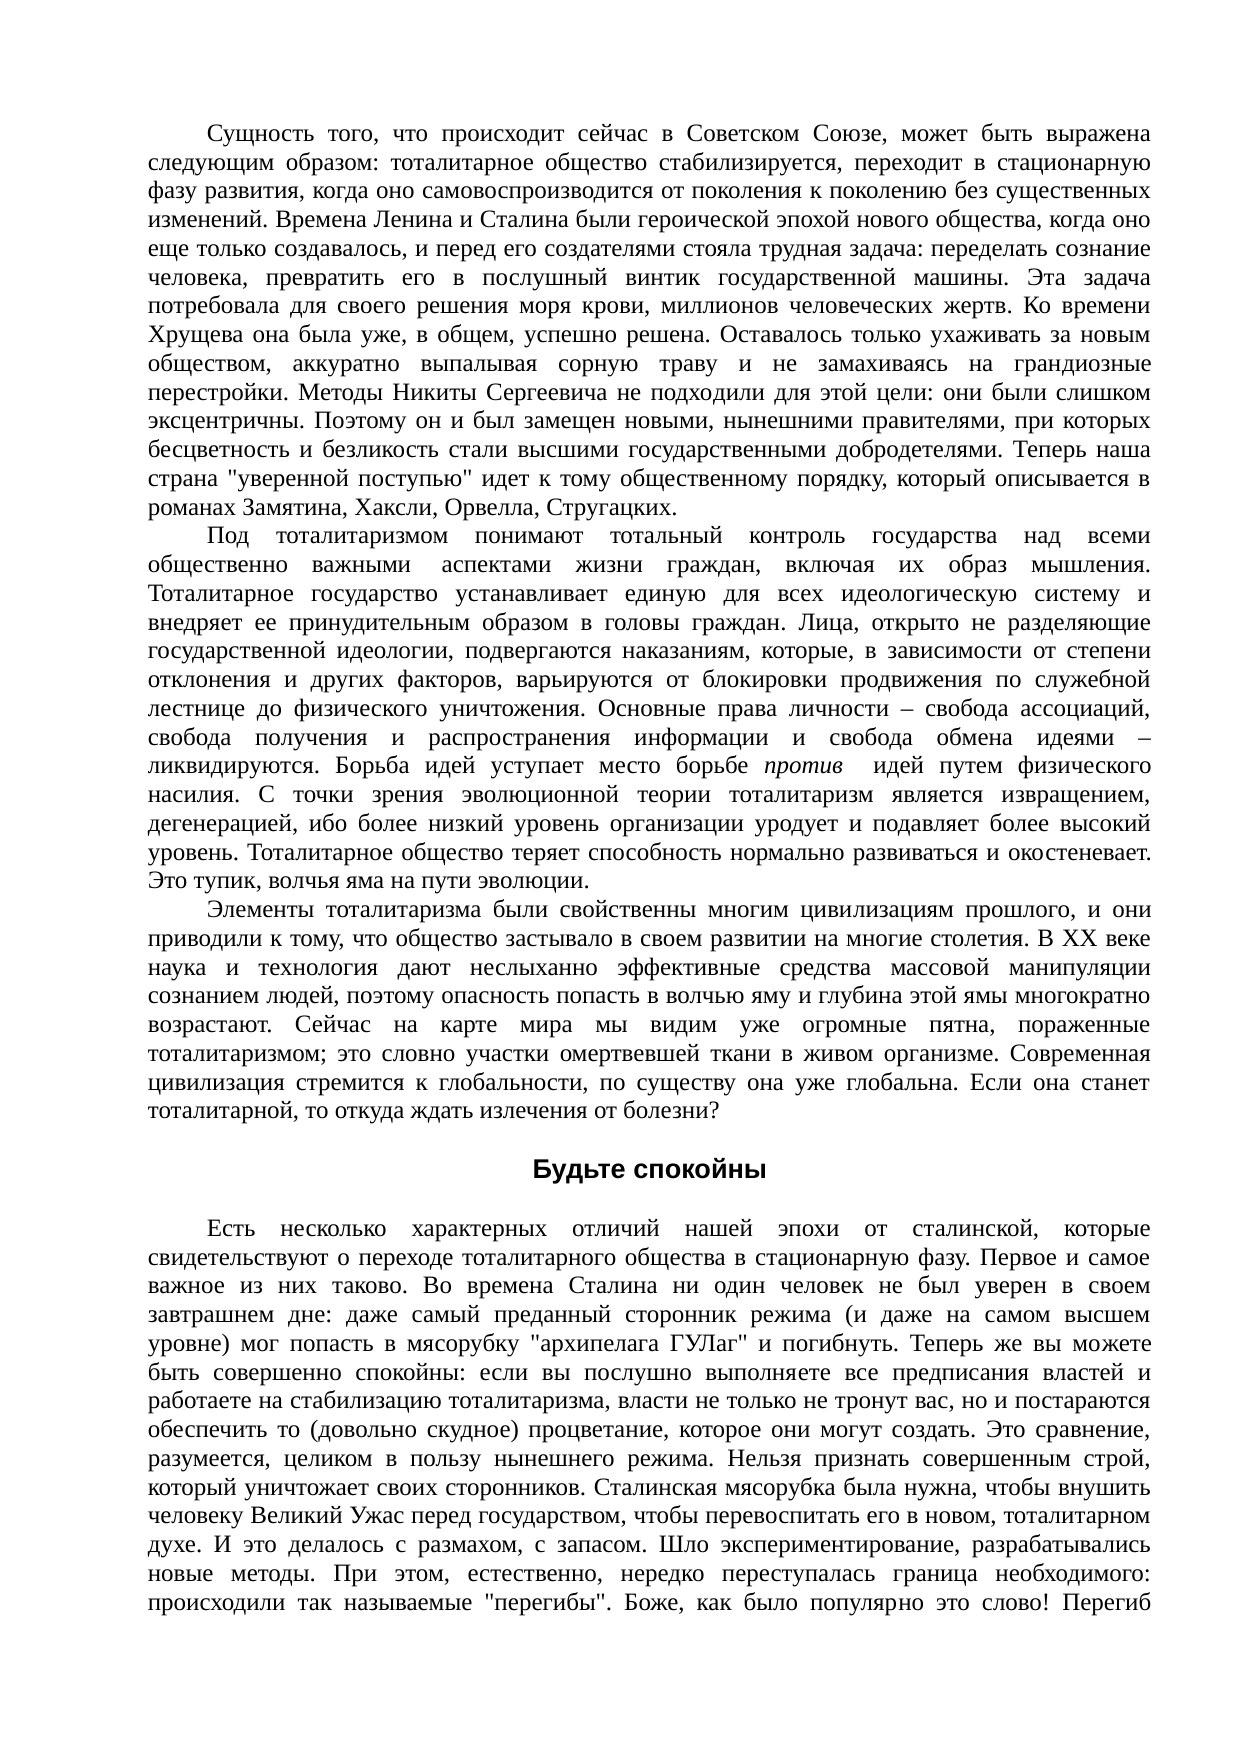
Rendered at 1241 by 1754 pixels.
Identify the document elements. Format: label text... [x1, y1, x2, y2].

text Под тоталитаризмом понимают тотальный контроль государства над всеми общественно важными аспектами жизни граждан, включая их образ мышления. Тоталитарное государ­ство устанавливает единую для всех идеологическую систему и внедряет ее принудительным образом в головы граждан. Лица, открыто не разделяющие государственной идеологии, подвергаются наказаниям, которые, в зависимости от степени отклонения и других факторов, варьируются от блокировки продвижения по служебной лестнице до физического уничтожения. Основные права личности – свобода ассоциаций, свобода получения и распространения информации и свобода обмена идеями – ликвидируются. Борьба идей уступает место борьбе против идей путем физического насилия. С точки зрения эволюционной теории тоталитаризм является извращением, дегенерацией, ибо более низкий уровень организации уродует и подавляет более высокий уровень. Тоталитарное общество теряет способность нормально развиваться и око­стеневает. Это тупик, волчья яма на пути эволюции. [148, 521, 1152, 894]
subtitle Будьте спокойны [148, 1153, 1152, 1184]
text Есть несколько характерных отличий нашей эпохи от сталинской, которые свидетельствуют о переходе тоталитарного общества в стационарную фазу. Первое и самое важное из них таково. Во времена Сталина ни один человек не был уверен в своем завтрашнем дне: даже самый преданный сторонник режима (и даже на самом высшем уровне) мог попасть в мя­сорубку "архипелага ГУЛаг" и погибнуть. Теперь же вы мо­жете быть совершенно спокойны: если вы послушно выполня­ете все предписания властей и работаете на стабилизацию тота­литаризма, власти не только не тронут вас, но и постараются обеспечить то (довольно скудное) процветание, которое они могут создать. Это сравнение, разумеется, целиком в пользу нынешнего режима. Нельзя признать совершенным строй, который уничтожает своих сторонников. Сталинская мясорубка была нужна, чтобы внушить человеку Великий Ужас перед государством, чтобы перевоспитать его в новом, тоталитарном духе. И это делалось с размахом, с запасом. Шло экспериментирование, разрабатывались новые методы. При этом, естественно, нередко переступалась граница необходимого: происходили так называемые "перегибы". Боже, как было популяр­но это слово! Перегиб [148, 1213, 1152, 1616]
text Элементы тоталитаризма были свойственны многим циви­лизациям прошлого, и они приводили к тому, что общество застывало в своем развитии на многие столетия. В XX веке наука и технология дают неслыханно эффективные средства массовой манипуляции сознанием людей, поэтому опасность попасть в волчью яму и глубина этой ямы многократно воз­растают. Сейчас на карте мира мы видим уже огромные пятна, пораженные тоталитаризмом; это словно участки омертвевшей ткани в живом организме. Современная цивилизация стремится к глобальности, по существу она уже глобальна. Если она станет тоталитарной, то откуда ждать излечения от болезни? [148, 894, 1152, 1124]
text Сущность того, что происходит сейчас в Советском Союзе, может быть выражена следующим образом: тоталитарное общество стабилизируется, переходит в стационарную фазу развития, когда оно самовоспроизводится от поколения к поколению без существенных изменений. Времена Ленина и Сталина были героической эпохой нового общества, когда оно еще только создавалось, и перед его создателями стояла трудная задача: переделать сознание человека, превратить его в послушный винтик государственной машины. Эта задача потребовала для своего решения моря крови, миллионов человеческих жертв. Ко времени Хрущева она была уже, в общем, успешно решена. Оставалось только ухаживать за новым обществом, аккуратно выпалывая сорную траву и не замахиваясь на гран­диозные перестройки. Методы Никиты Сергеевича не подхо­дили для этой цели: они были слишком эксцентричны. Поэтому он и был замещен новыми, нынешними правителями, при которых бесцветность и безликость стали высшими государственными добродетелями. Теперь наша страна "уверенной поступью" идет к тому общественному порядку, который описывается в романах Замятина, Хаксли, Орвелла, Стругацких. [148, 118, 1152, 521]
